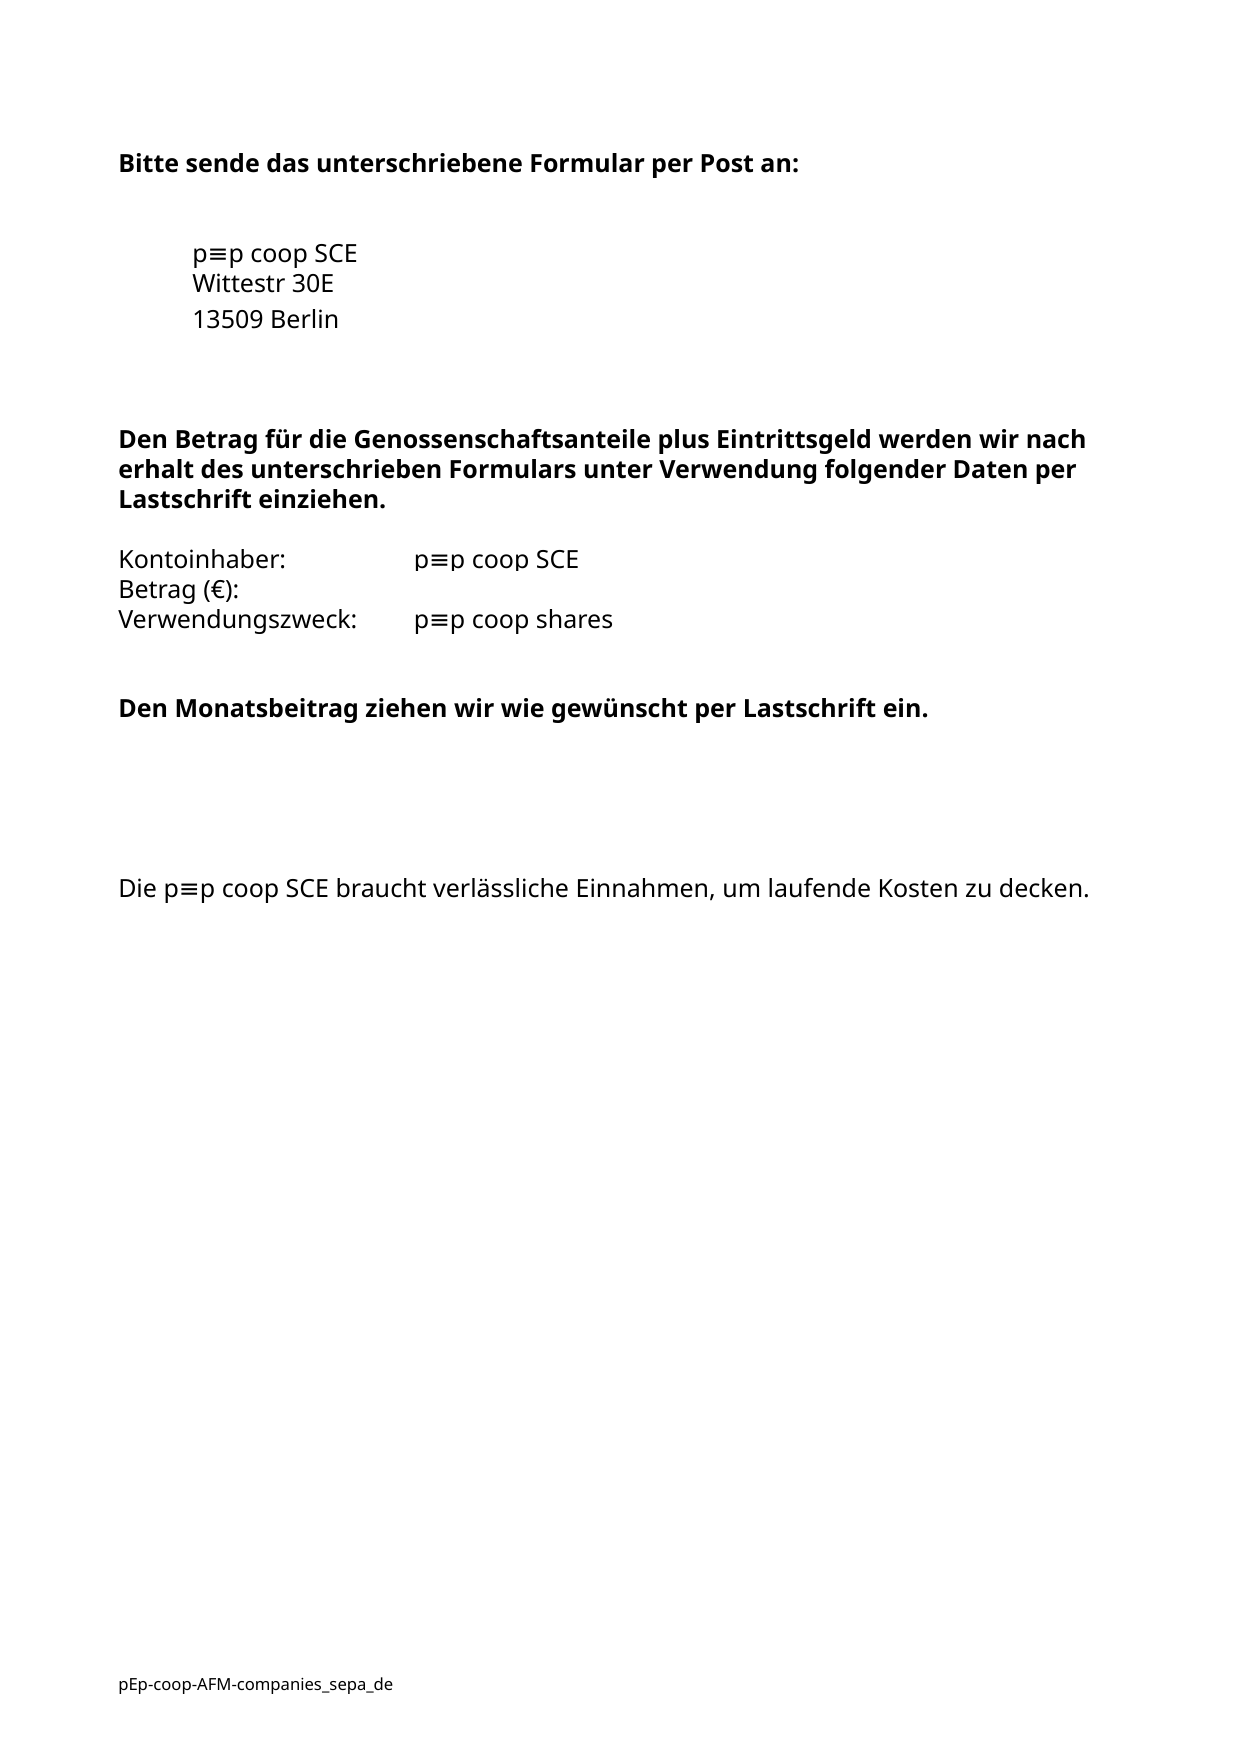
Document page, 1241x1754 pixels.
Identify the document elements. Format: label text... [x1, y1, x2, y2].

text Bitte sende das unterschriebene Formular per Post an: [118, 148, 1122, 178]
text [703, 574, 1122, 604]
text Den Monatsbeitrag ziehen wir wie gewünscht per Lastschrift ein. [118, 693, 1122, 723]
text 13509 Berlin [118, 304, 1122, 334]
text p≡p coop SCE [118, 238, 1122, 268]
text Wittestr 30E [118, 268, 1122, 298]
text [893, 604, 1122, 634]
text Kontoinhaber: p≡p coop SCE [118, 544, 1122, 574]
text Die p≡p coop SCE braucht verlässliche Einnahmen, um laufende Kosten zu decken. [118, 873, 1122, 903]
text Betrag (€): [118, 574, 620, 604]
text Verwendungszweck: p≡p coop shares [118, 604, 620, 634]
text Den Betrag für die Genossenschaftsanteile plus Eintrittsgeld werden wir nach erhalt des unterschrieben Formulars unter Verwendung folgender Daten per Lastschrift einziehen. [118, 424, 1122, 514]
